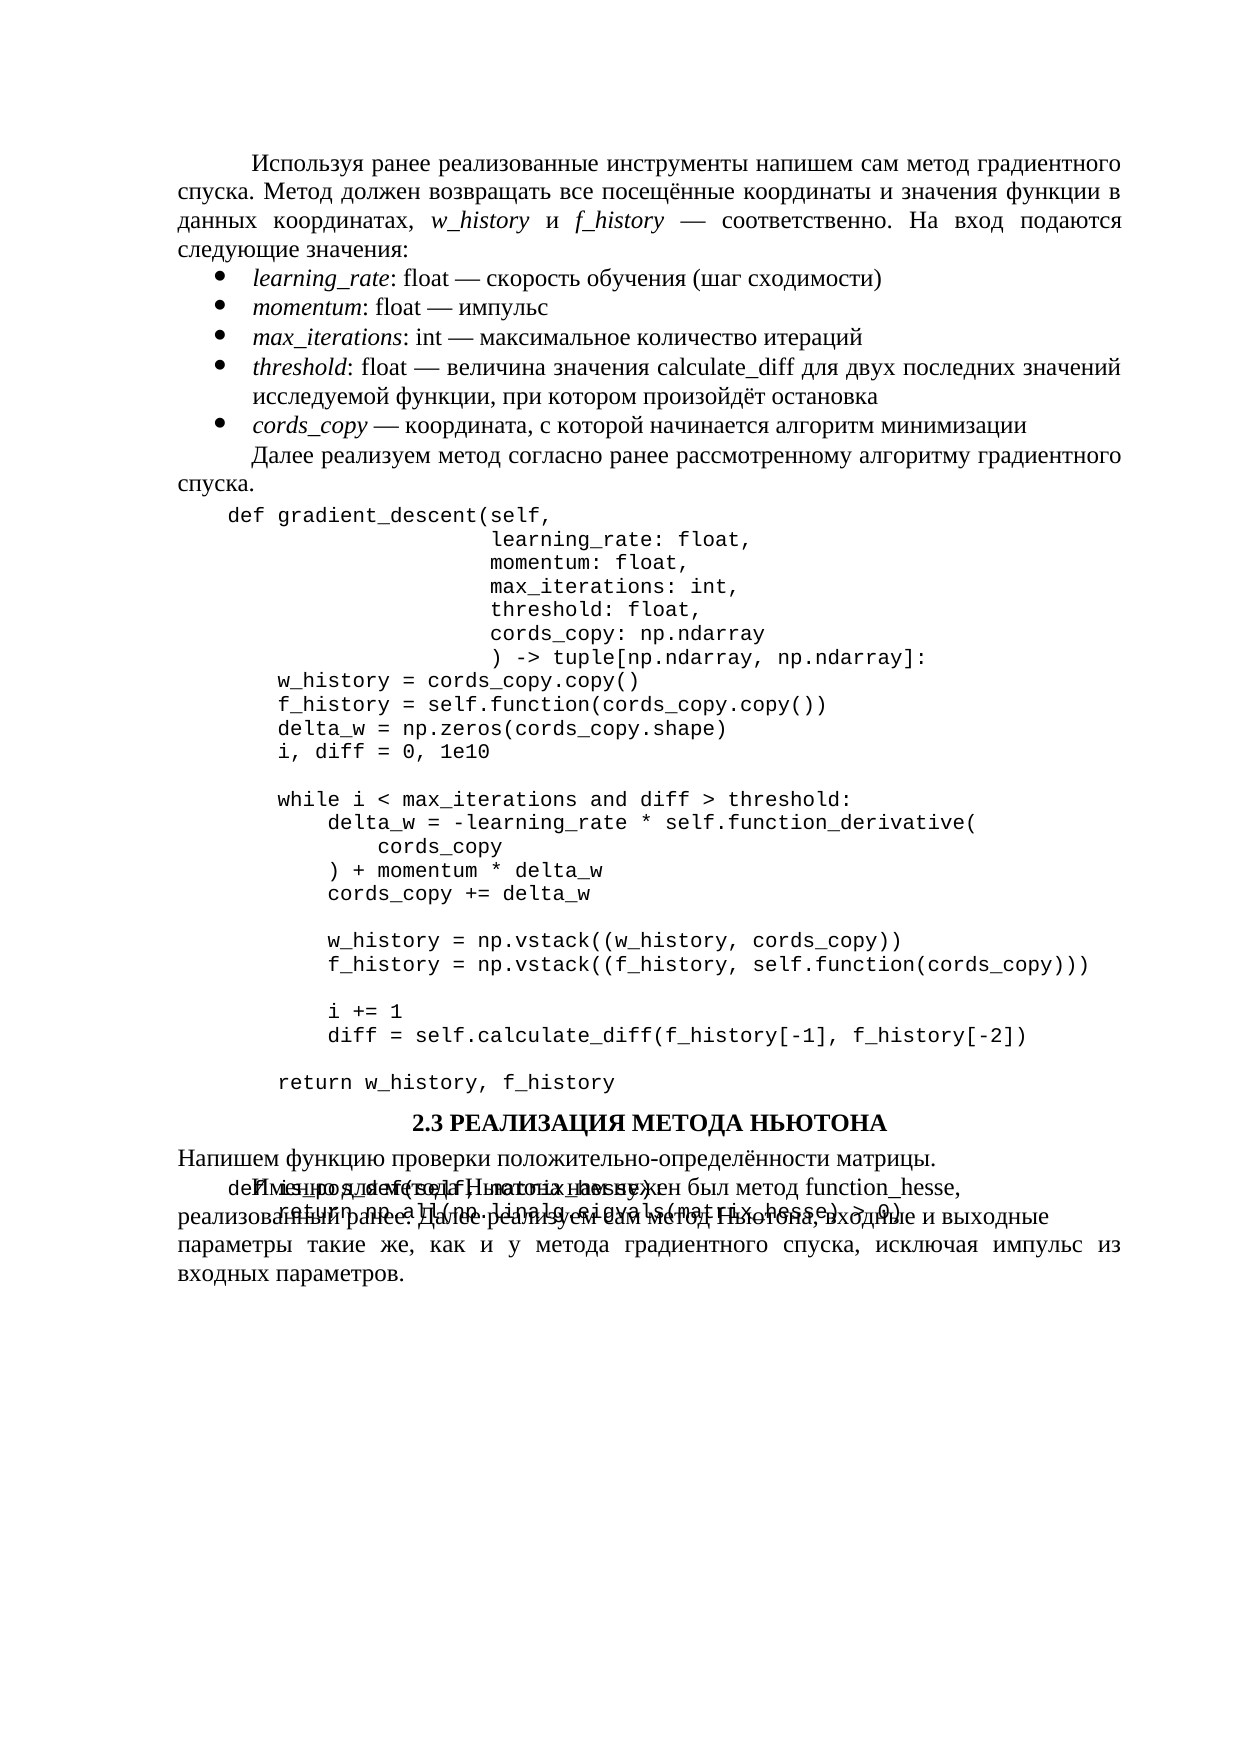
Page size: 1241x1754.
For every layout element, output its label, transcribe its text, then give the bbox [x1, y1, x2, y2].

list threshold: float — величина значения calculate_diff для двух последних значений исследуемой функции, при котором произойдёт остановка [215, 352, 1122, 410]
list cords_copy — координата, с которой начинается алгоритм минимизации [215, 410, 1122, 440]
text Далее реализуем метод согласно ранее рассмотренному алгоритму градиентного спуска. [177, 440, 1122, 497]
list Именно для метода Ньютона нам нужен был метод function_hesse, реализованный ранее. Далее реализуем сам метод Ньютона, входные и выходные параметры такие же, как и у метода градиентного спуска, исключая импульс из входных параметров. [177, 1172, 1122, 1287]
text Напишем функцию проверки положительно-определённости матрицы. [177, 1143, 1122, 1172]
list momentum: float — импульс [215, 292, 1122, 322]
text Используя ранее реализованные инструменты напишем сам метод градиентного спуска. Метод должен возвращать все посещённые координаты и значения функции в данных координатах, w_history и f_history — соответственно. На вход подаются следующие значения: [177, 148, 1122, 263]
list learning_rate: float — скорость обучения (шаг сходимости) [215, 263, 1122, 292]
text 2.3 Реализация метода ньютона [177, 497, 1122, 1137]
list max_iterations: int — максимальное количество итераций [215, 322, 1122, 352]
